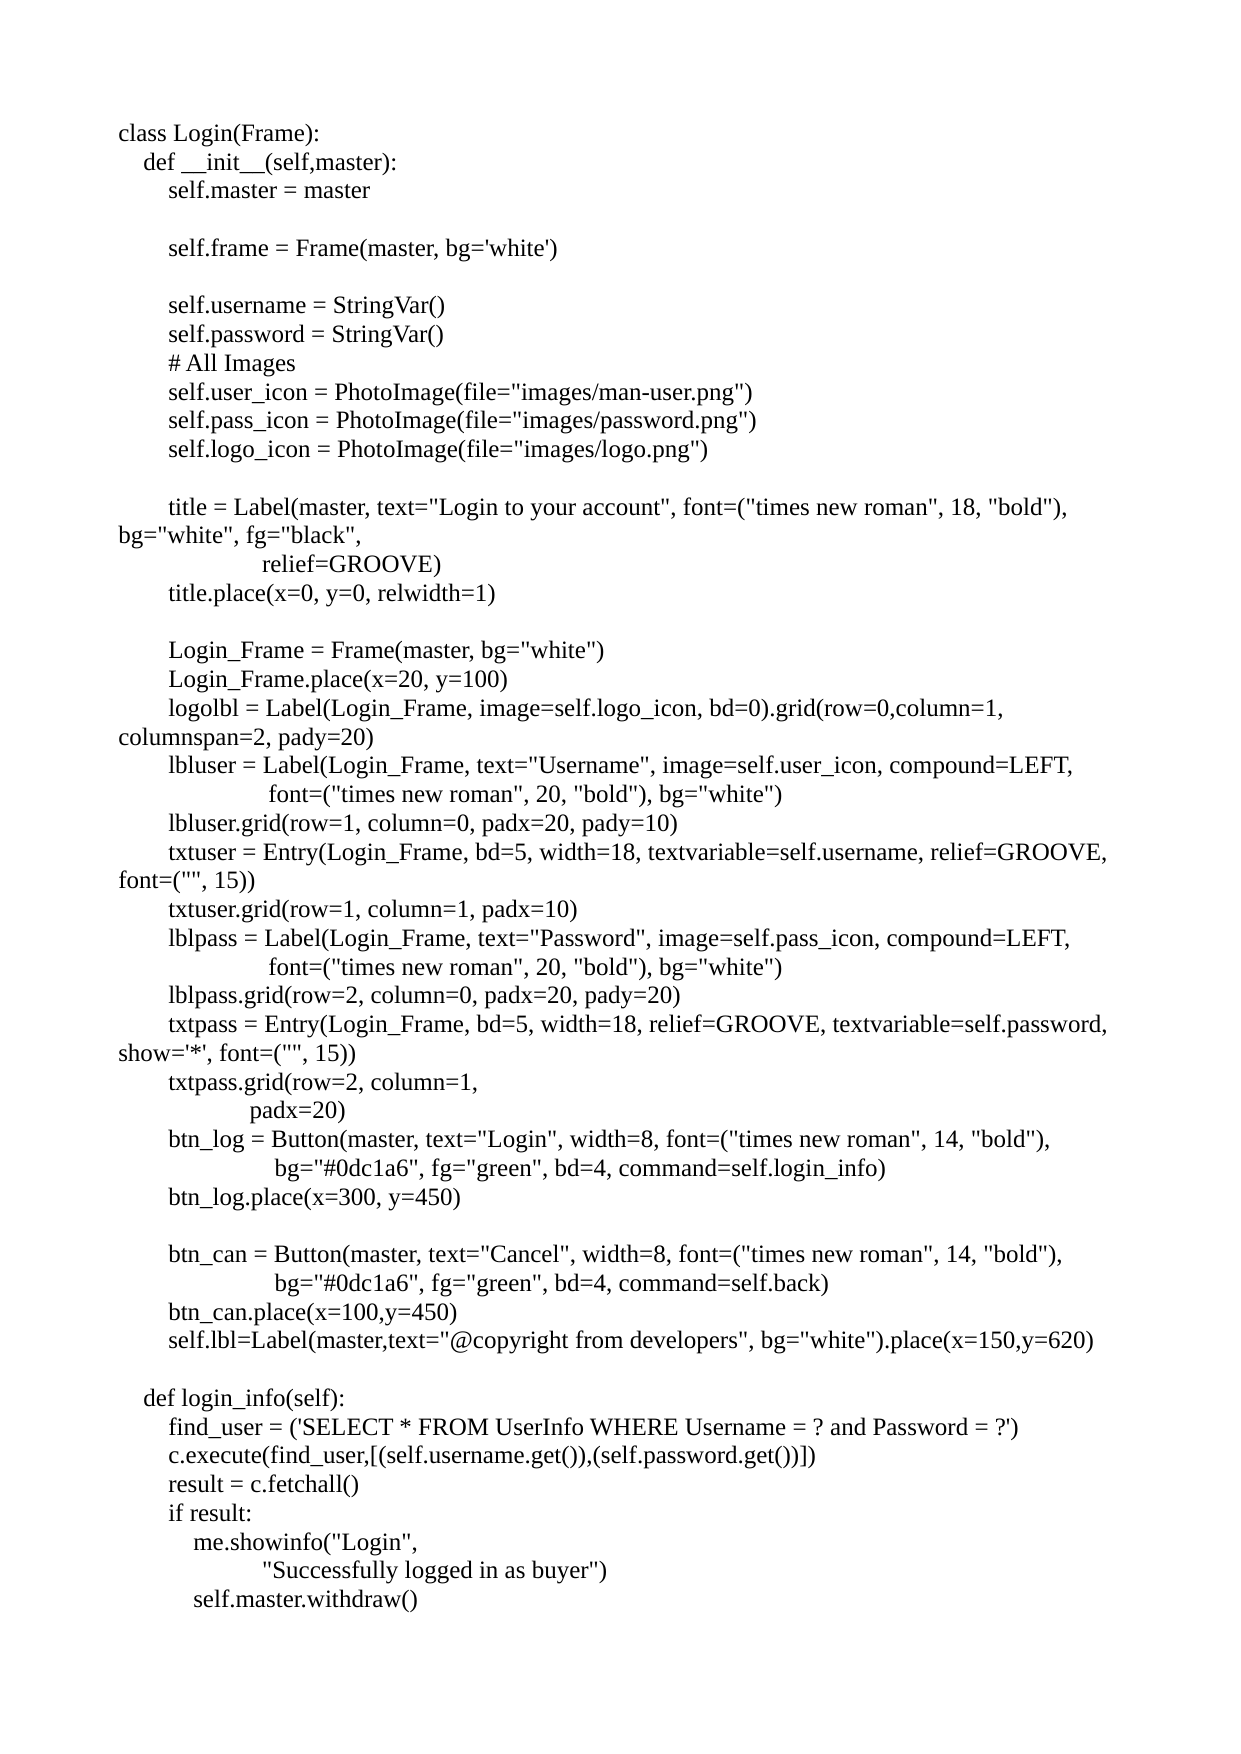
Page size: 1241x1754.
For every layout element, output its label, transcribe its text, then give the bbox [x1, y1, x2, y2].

text self.master = master [118, 176, 1122, 204]
text padx=20) [118, 1096, 1122, 1124]
text self.frame = Frame(master, bg='white') [118, 233, 1122, 262]
text lblpass.grid(row=2, column=0, padx=20, pady=20) [118, 981, 1122, 1009]
text txtpass = Entry(Login_Frame, bd=5, width=18, relief=GROOVE, textvariable=self.password, show='*', font=("", 15)) [118, 1009, 1122, 1067]
text btn_can = Button(master, text="Cancel", width=8, font=("times new roman", 14, "bold"), [118, 1239, 1122, 1268]
text self.user_icon = PhotoImage(file="images/man-user.png") [118, 377, 1122, 406]
text self.master.withdraw() [118, 1584, 1122, 1613]
text lblpass = Label(Login_Frame, text="Password", image=self.pass_icon, compound=LEFT, [118, 923, 1122, 952]
text find_user = ('SELECT * FROM UserInfo WHERE Username = ? and Password = ?') [118, 1412, 1122, 1441]
text txtuser = Entry(Login_Frame, bd=5, width=18, textvariable=self.username, relief=GROOVE, font=("", 15)) [118, 837, 1122, 894]
text title = Label(master, text="Login to your account", font=("times new roman", 18, "bold"), bg="white", fg="black", [118, 492, 1122, 549]
text btn_log.place(x=300, y=450) [118, 1182, 1122, 1211]
text def __init__(self,master): [118, 147, 1122, 176]
text if result: [118, 1498, 1122, 1527]
text self.lbl=Label(master,text="@copyright from developers", bg="white").place(x=150,y=620) [118, 1326, 1122, 1354]
text btn_can.place(x=100,y=450) [118, 1297, 1122, 1326]
text txtuser.grid(row=1, column=1, padx=10) [118, 894, 1122, 923]
text self.username = StringVar() [118, 291, 1122, 319]
text font=("times new roman", 20, "bold"), bg="white") [118, 779, 1122, 808]
text self.logo_icon = PhotoImage(file="images/logo.png") [118, 434, 1122, 463]
text "Successfully logged in as buyer") [118, 1556, 1122, 1584]
text txtpass.grid(row=2, column=1, [118, 1067, 1122, 1096]
text lbluser.grid(row=1, column=0, padx=20, pady=10) [118, 808, 1122, 837]
text relief=GROOVE) [118, 549, 1122, 578]
text bg="#0dc1a6", fg="green", bd=4, command=self.login_info) [118, 1153, 1122, 1182]
text font=("times new roman", 20, "bold"), bg="white") [118, 952, 1122, 981]
text c.execute(find_user,[(self.username.get()),(self.password.get())]) [118, 1441, 1122, 1469]
text Login_Frame = Frame(master, bg="white") [118, 636, 1122, 664]
text Login_Frame.place(x=20, y=100) [118, 664, 1122, 693]
text # All Images [118, 348, 1122, 377]
text me.showinfo("Login", [118, 1527, 1122, 1556]
text def login_info(self): [118, 1383, 1122, 1412]
text title.place(x=0, y=0, relwidth=1) [118, 578, 1122, 607]
text self.password = StringVar() [118, 319, 1122, 348]
text btn_log = Button(master, text="Login", width=8, font=("times new roman", 14, "bold"), [118, 1124, 1122, 1153]
text bg="#0dc1a6", fg="green", bd=4, command=self.back) [118, 1268, 1122, 1297]
text logolbl = Label(Login_Frame, image=self.logo_icon, bd=0).grid(row=0,column=1, columnspan=2, pady=20) [118, 693, 1122, 751]
text class Login(Frame): [118, 118, 1122, 147]
text lbluser = Label(Login_Frame, text="Username", image=self.user_icon, compound=LEFT, [118, 751, 1122, 779]
text result = c.fetchall() [118, 1469, 1122, 1498]
text self.pass_icon = PhotoImage(file="images/password.png") [118, 406, 1122, 434]
